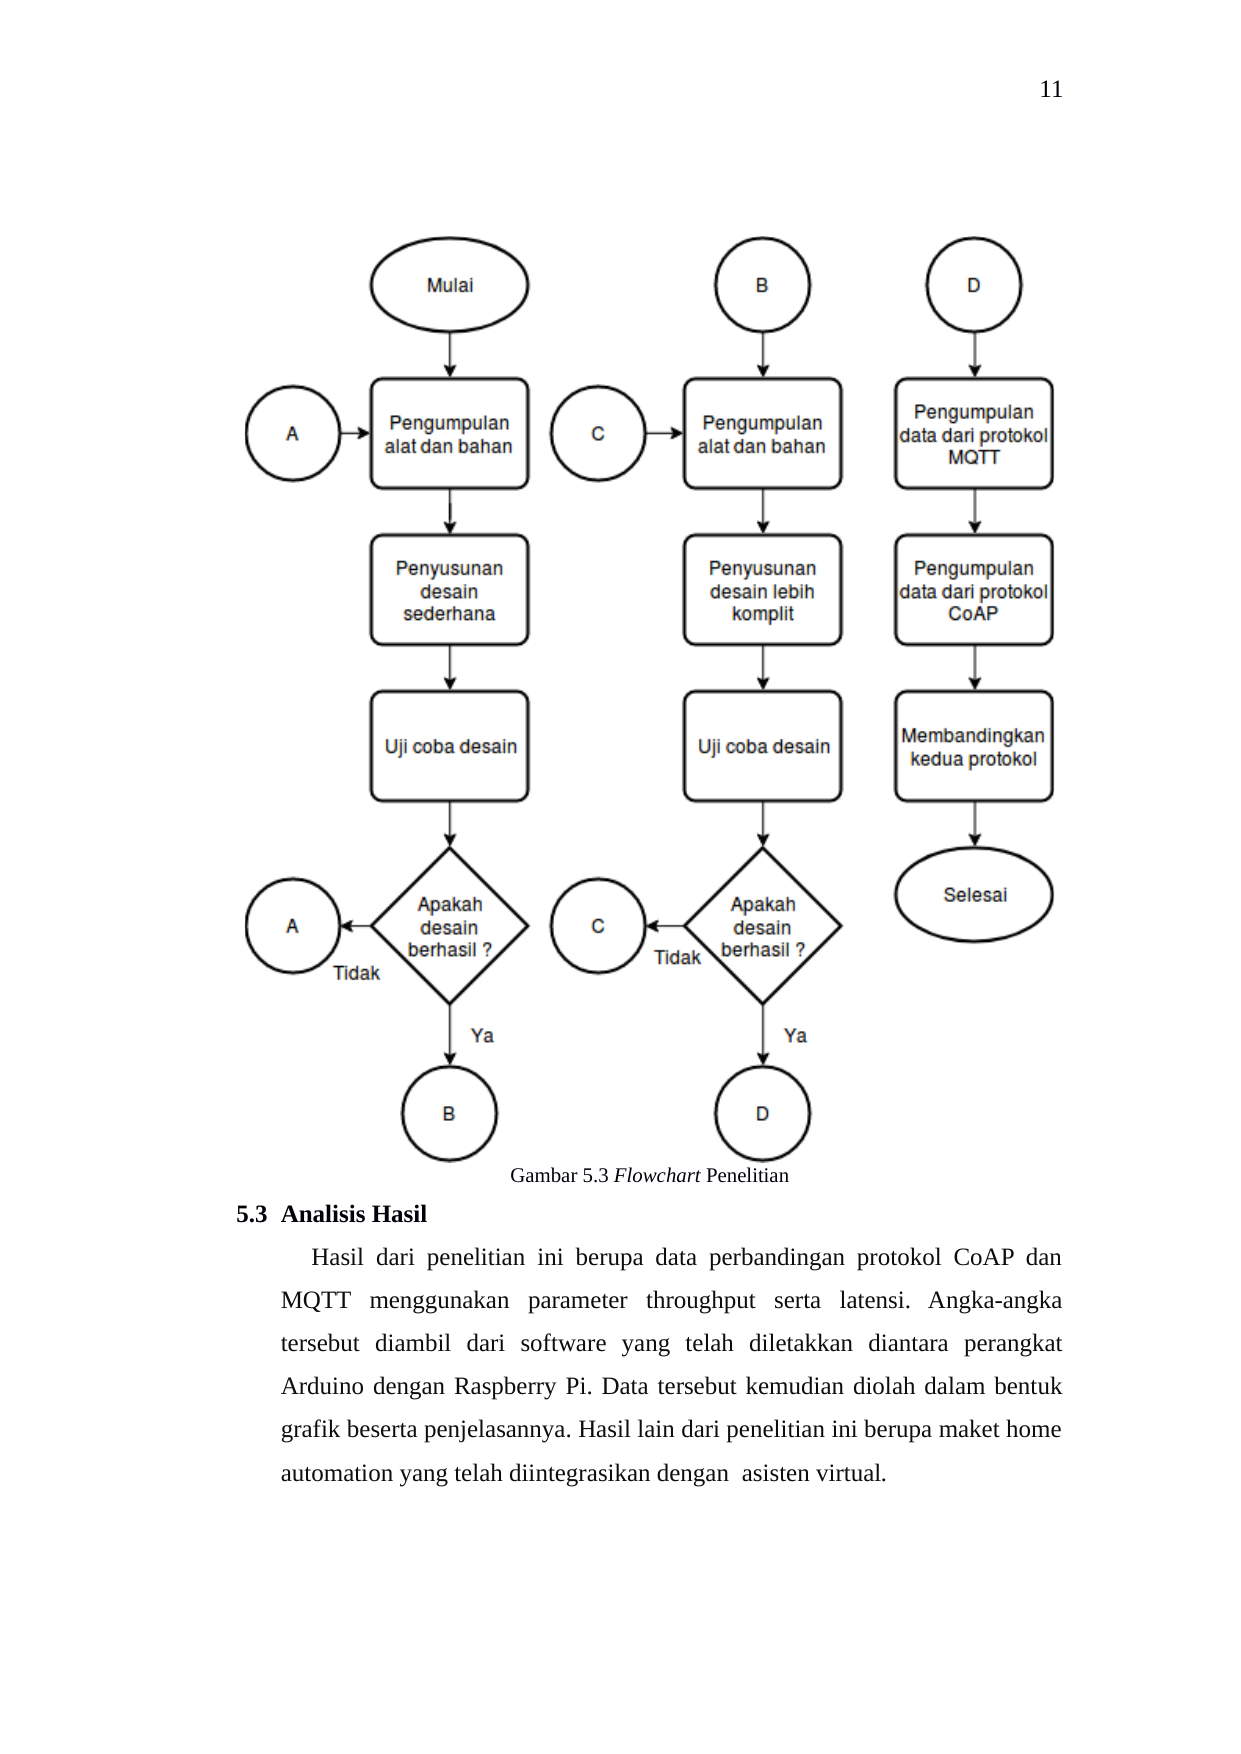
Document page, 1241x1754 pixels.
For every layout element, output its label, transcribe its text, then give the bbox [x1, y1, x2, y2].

text Gambar 5.3 Flowchart Penelitian [236, 236, 1063, 1187]
subtitle Analisis Hasil [236, 1199, 1063, 1228]
list Hasil dari penelitian ini berupa data perbandingan protokol CoAP dan MQTT menggunakan parameter throughput serta latensi. Angka-angka tersebut diambil dari software yang telah diletakkan diantara perangkat Arduino dengan Raspberry Pi. Data tersebut kemudian diolah dalam bentuk grafik beserta penjelasannya. Hasil lain dari penelitian ini berupa maket home automation yang telah diintegrasikan dengan asisten virtual. [281, 1242, 1063, 1486]
picture [244, 236, 1055, 1163]
